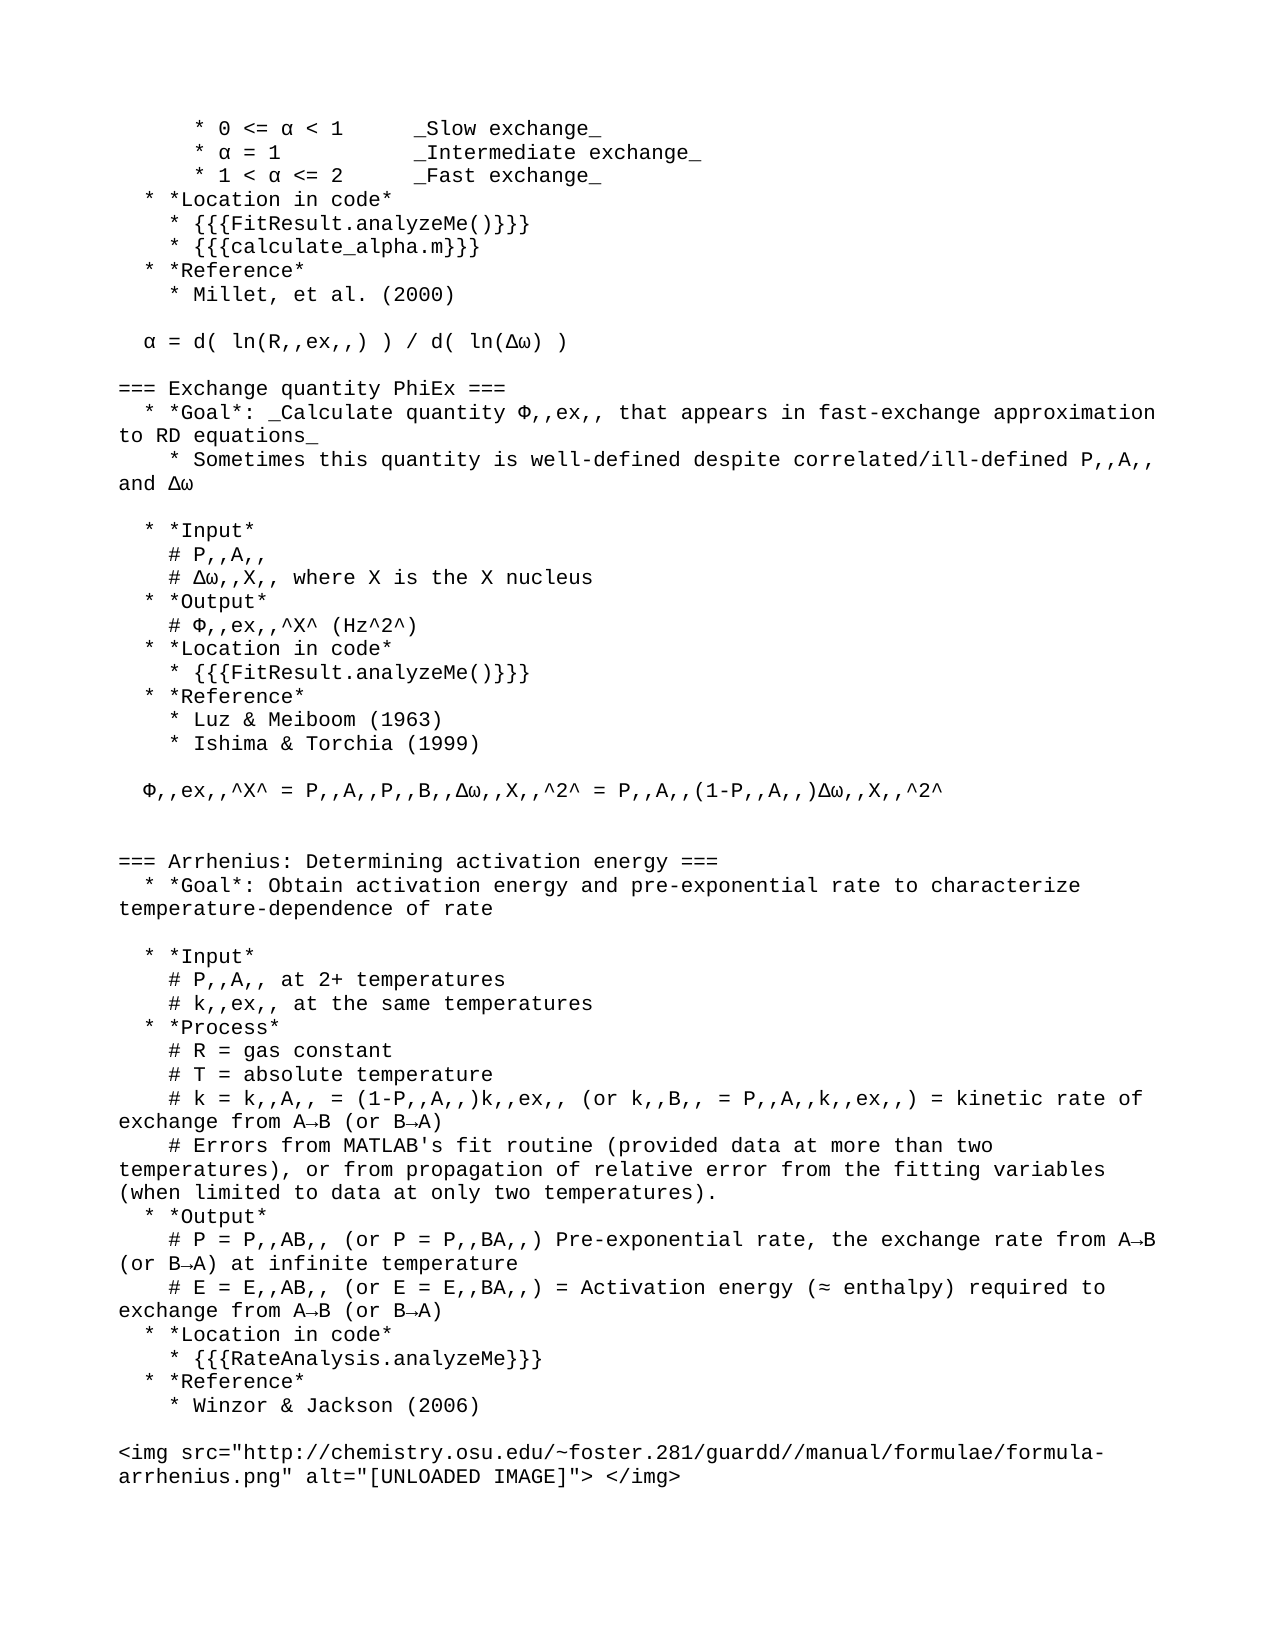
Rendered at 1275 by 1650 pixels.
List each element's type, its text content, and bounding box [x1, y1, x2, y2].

text * *Input* [118, 946, 1157, 969]
text * {{{FitResult.analyzeMe()}}} [118, 662, 1157, 686]
text # k = k,,A,, = (1-P,,A,,)k,,ex,, (or k,,B,, = P,,A,,k,,ex,,) = kinetic rate of exchange from A→B (or B→A) [118, 1088, 1157, 1135]
text * {{{RateAnalysis.analyzeMe}}} [118, 1348, 1157, 1371]
text * *Reference* [118, 1371, 1157, 1395]
text * {{{calculate_alpha.m}}} [118, 236, 1157, 260]
text * Luz & Meiboom (1963) [118, 709, 1157, 733]
text # k,,ex,, at the same temperatures [118, 993, 1157, 1017]
text * *Location in code* [118, 189, 1157, 213]
text * Sometimes this quantity is well-defined despite correlated/ill-defined P,,A,, and Δω [118, 449, 1157, 496]
text # Φ,,ex,,^X^ (Hz^2^) [118, 615, 1157, 638]
text === Exchange quantity PhiEx === [118, 378, 1157, 402]
text <img src="http://chemistry.osu.edu/~foster.281/guardd//manual/formulae/formula-arrhenius.png" alt="[UNLOADED IMAGE]"> </img> [118, 1442, 1157, 1489]
text # E = E,,AB,, (or E = E,,BA,,) = Activation energy (≈ enthalpy) required to exchange from A→B (or B→A) [118, 1277, 1157, 1324]
text # Errors from MATLAB's fit routine (provided data at more than two temperatures), or from propagation of relative error from the fitting variables (when limited to data at only two temperatures). [118, 1135, 1157, 1206]
text # R = gas constant [118, 1040, 1157, 1064]
text * *Reference* [118, 260, 1157, 284]
text * α = 1 _Intermediate exchange_ [118, 142, 1157, 165]
text * *Goal*: _Calculate quantity Φ,,ex,, that appears in fast-exchange approximation to RD equations_ [118, 402, 1157, 449]
text === Arrhenius: Determining activation energy === [118, 851, 1157, 875]
text * *Process* [118, 1017, 1157, 1040]
text * {{{FitResult.analyzeMe()}}} [118, 213, 1157, 236]
text * 1 < α <= 2 _Fast exchange_ [118, 165, 1157, 189]
text α = d( ln(R,,ex,,) ) / d( ln(Δω) ) [118, 331, 1157, 354]
text * *Location in code* [118, 638, 1157, 662]
text # P,,A,, [118, 544, 1157, 567]
text * 0 <= α < 1 _Slow exchange_ [118, 118, 1157, 142]
text Φ,,ex,,^X^ = P,,A,,P,,B,,Δω,,X,,^2^ = P,,A,,(1-P,,A,,)Δω,,X,,^2^ [118, 780, 1157, 804]
text # T = absolute temperature [118, 1064, 1157, 1088]
text # Δω,,X,, where X is the X nucleus [118, 567, 1157, 591]
text * *Output* [118, 591, 1157, 615]
text * Millet, et al. (2000) [118, 284, 1157, 307]
text * *Location in code* [118, 1324, 1157, 1348]
text # P = P,,AB,, (or P = P,,BA,,) Pre-exponential rate, the exchange rate from A→B (or B→A) at infinite temperature [118, 1229, 1157, 1277]
text # P,,A,, at 2+ temperatures [118, 969, 1157, 993]
text * Winzor & Jackson (2006) [118, 1395, 1157, 1419]
text * *Goal*: Obtain activation energy and pre-exponential rate to characterize temperature-dependence of rate [118, 875, 1157, 922]
text * *Output* [118, 1206, 1157, 1229]
text * *Reference* [118, 686, 1157, 709]
text * *Input* [118, 520, 1157, 544]
text * Ishima & Torchia (1999) [118, 733, 1157, 757]
